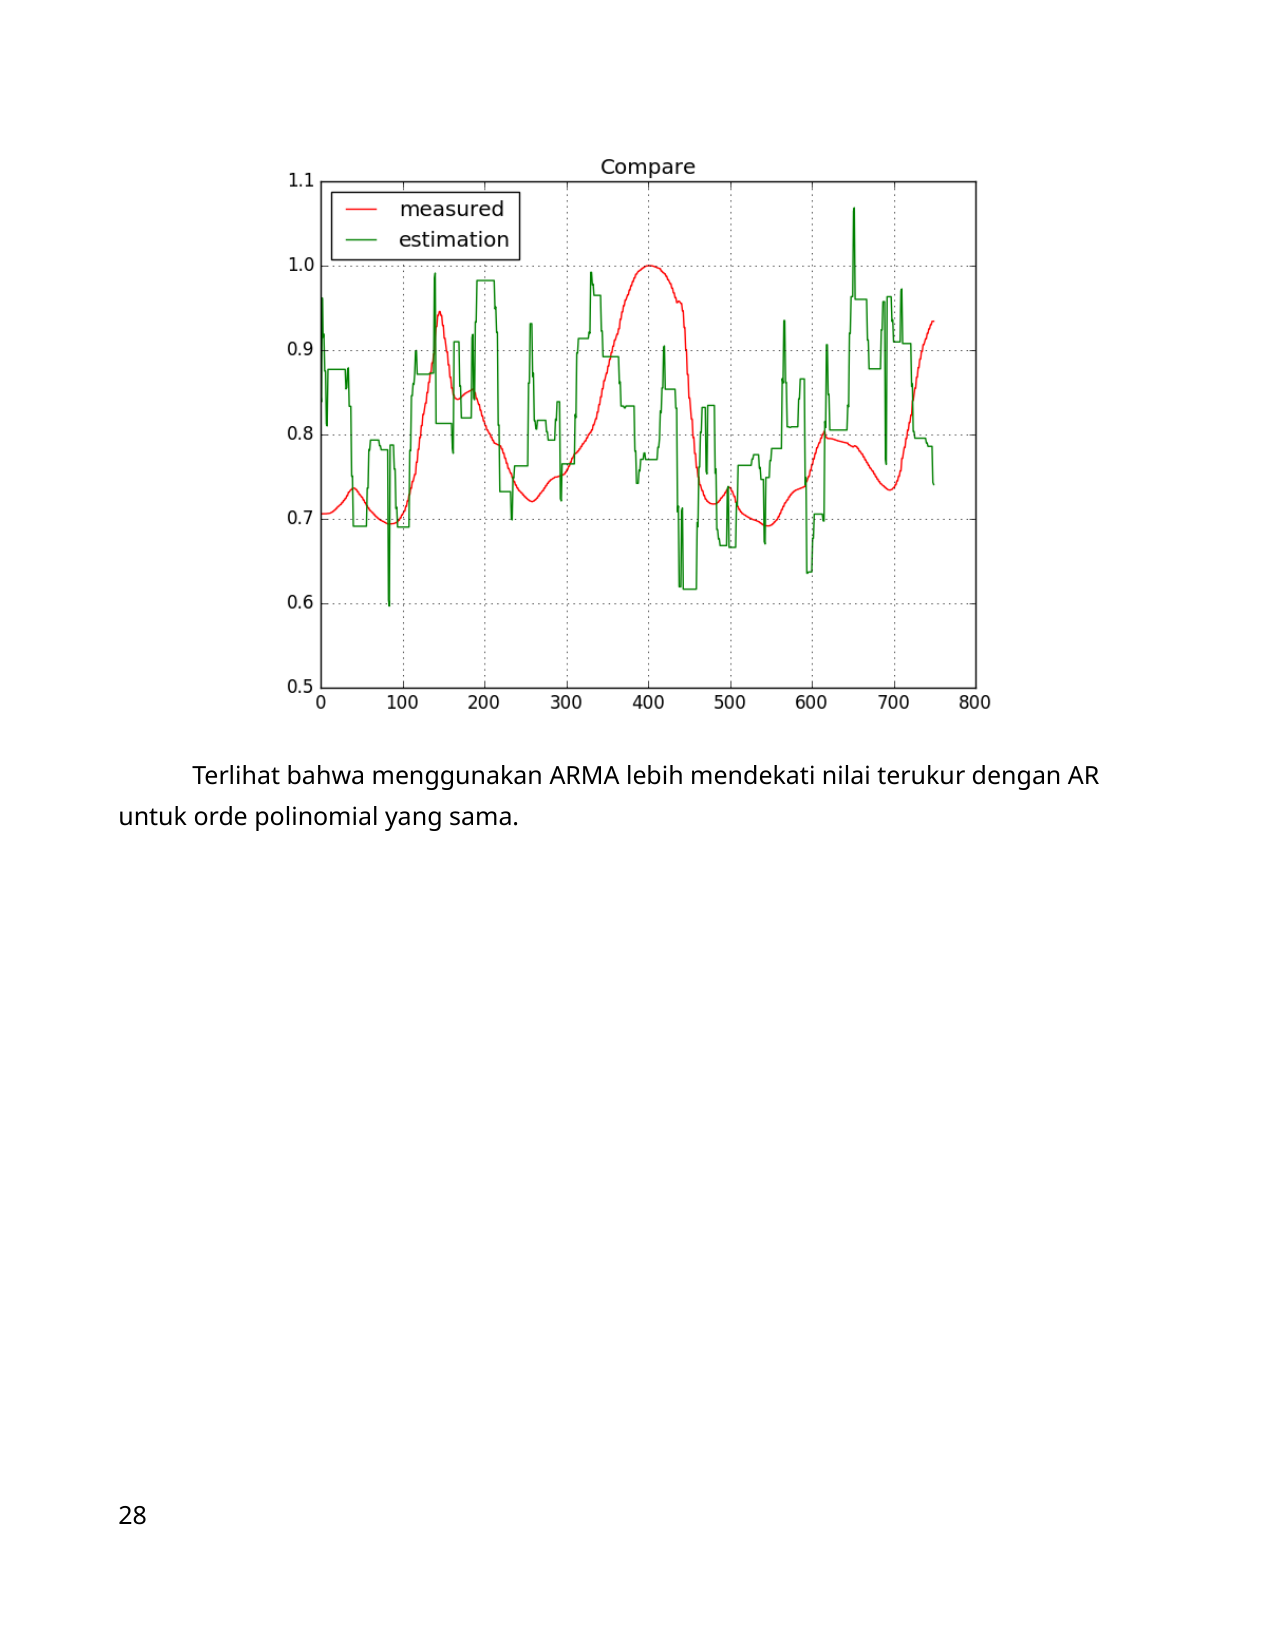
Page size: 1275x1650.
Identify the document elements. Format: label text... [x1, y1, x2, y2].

text Terlihat bahwa menggunakan ARMA lebih mendekati nilai terukur dengan AR untuk orde polinomial yang sama. [118, 118, 1157, 833]
picture [215, 118, 1060, 751]
